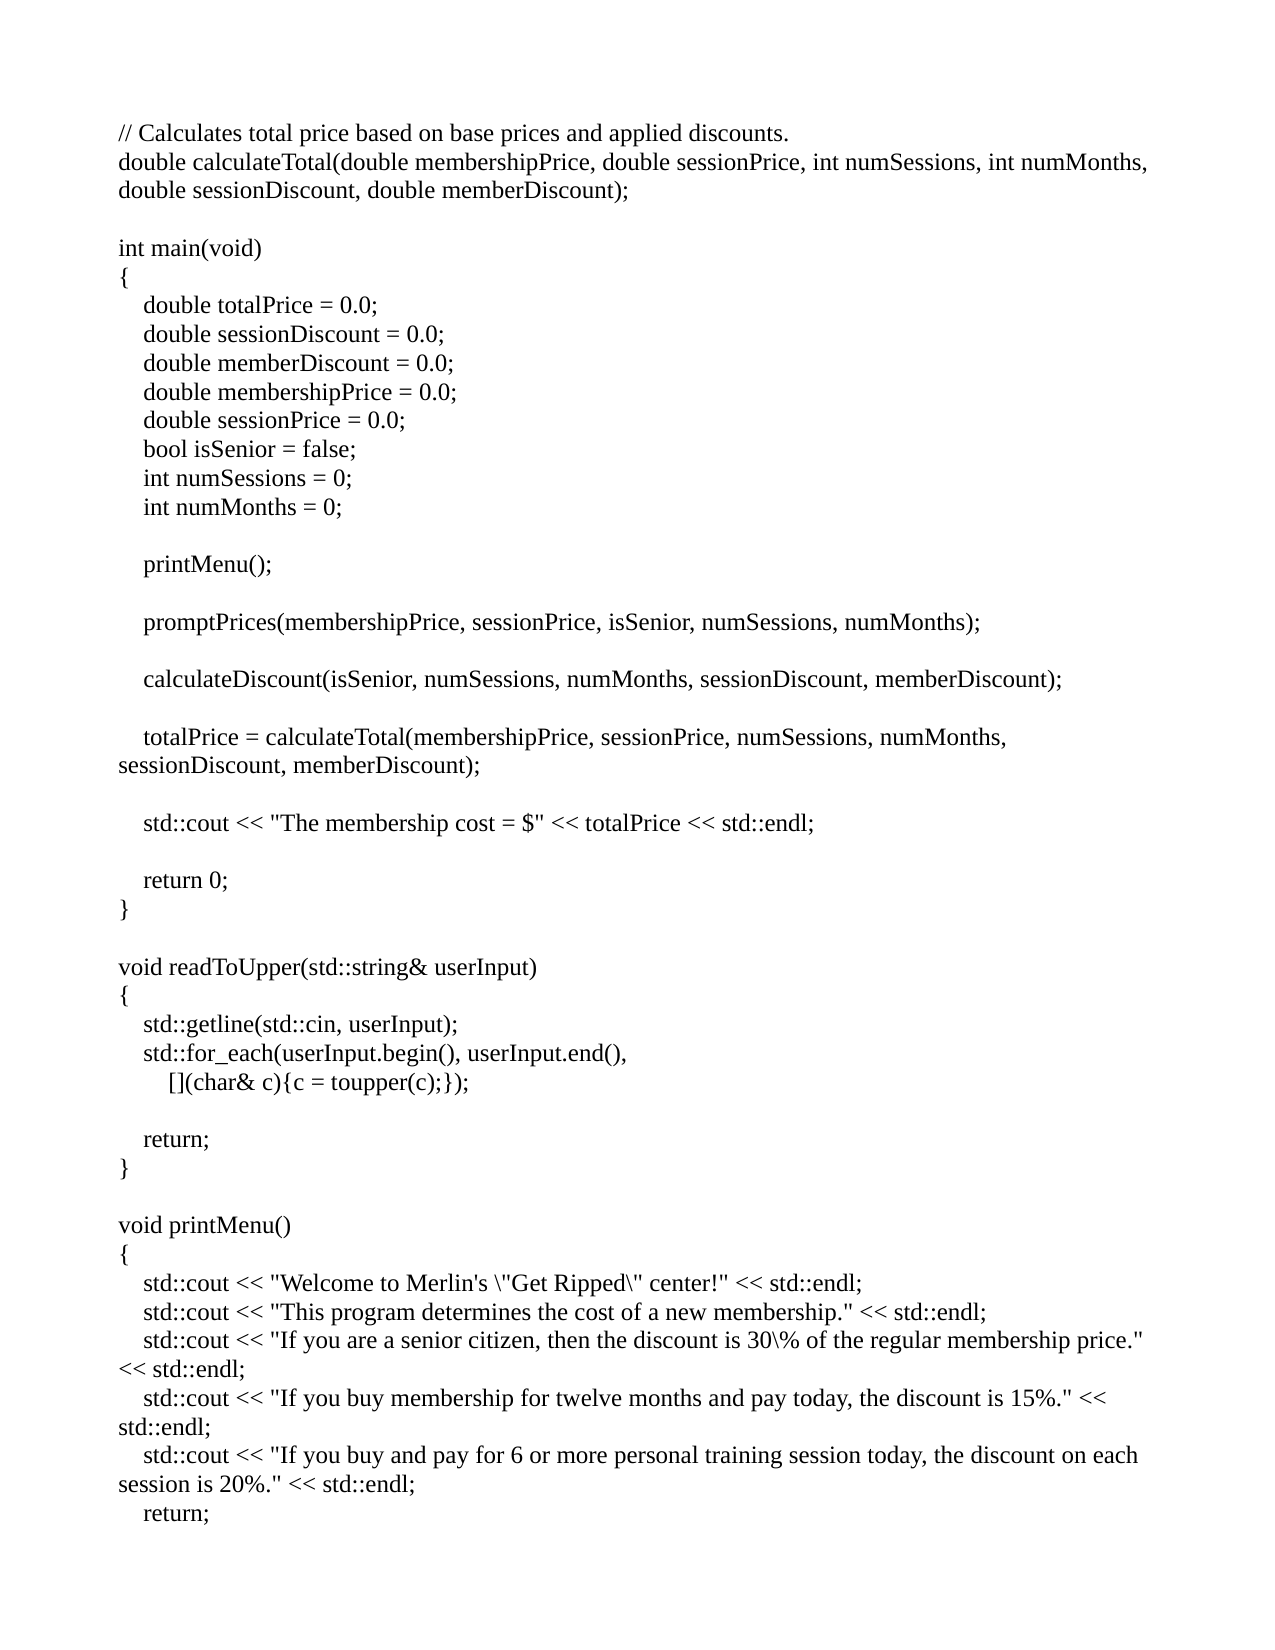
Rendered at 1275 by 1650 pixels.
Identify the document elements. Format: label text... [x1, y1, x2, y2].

text double sessionPrice = 0.0; [118, 406, 1157, 434]
text bool isSenior = false; [118, 434, 1157, 463]
text double memberDiscount = 0.0; [118, 348, 1157, 377]
text return; [118, 1124, 1157, 1153]
text promptPrices(membershipPrice, sessionPrice, isSenior, numSessions, numMonths); [118, 607, 1157, 636]
text int numSessions = 0; [118, 463, 1157, 492]
text printMenu(); [118, 549, 1157, 578]
text double calculateTotal(double membershipPrice, double sessionPrice, int numSessions, int numMonths, double sessionDiscount, double memberDiscount); [118, 147, 1157, 204]
text } [118, 1153, 1157, 1182]
text std::getline(std::cin, userInput); [118, 1009, 1157, 1038]
text [](char& c){c = toupper(c);}); [118, 1067, 1157, 1096]
text // Calculates total price based on base prices and applied discounts. [118, 118, 1157, 147]
text double membershipPrice = 0.0; [118, 377, 1157, 406]
text std::cout << "If you buy membership for twelve months and pay today, the discount is 15%." << std::endl; [118, 1383, 1157, 1441]
text return 0; [118, 866, 1157, 894]
text double totalPrice = 0.0; [118, 291, 1157, 319]
text } [118, 894, 1157, 923]
text void printMenu() [118, 1211, 1157, 1239]
text int numMonths = 0; [118, 492, 1157, 521]
text void readToUpper(std::string& userInput) [118, 952, 1157, 981]
text double sessionDiscount = 0.0; [118, 319, 1157, 348]
text std::cout << "If you are a senior citizen, then the discount is 30\% of the regular membership price." << std::endl; [118, 1326, 1157, 1383]
text std::for_each(userInput.begin(), userInput.end(), [118, 1038, 1157, 1067]
text std::cout << "If you buy and pay for 6 or more personal training session today, the discount on each session is 20%." << std::endl; [118, 1441, 1157, 1498]
text { [118, 262, 1157, 291]
text std::cout << "The membership cost = $" << totalPrice << std::endl; [118, 808, 1157, 837]
text std::cout << "This program determines the cost of a new membership." << std::endl; [118, 1297, 1157, 1326]
text { [118, 1239, 1157, 1268]
text { [118, 981, 1157, 1009]
text totalPrice = calculateTotal(membershipPrice, sessionPrice, numSessions, numMonths, sessionDiscount, memberDiscount); [118, 722, 1157, 779]
text return; [118, 1498, 1157, 1527]
text std::cout << "Welcome to Merlin's \"Get Ripped\" center!" << std::endl; [118, 1268, 1157, 1297]
text calculateDiscount(isSenior, numSessions, numMonths, sessionDiscount, memberDiscount); [118, 664, 1157, 693]
text int main(void) [118, 233, 1157, 262]
